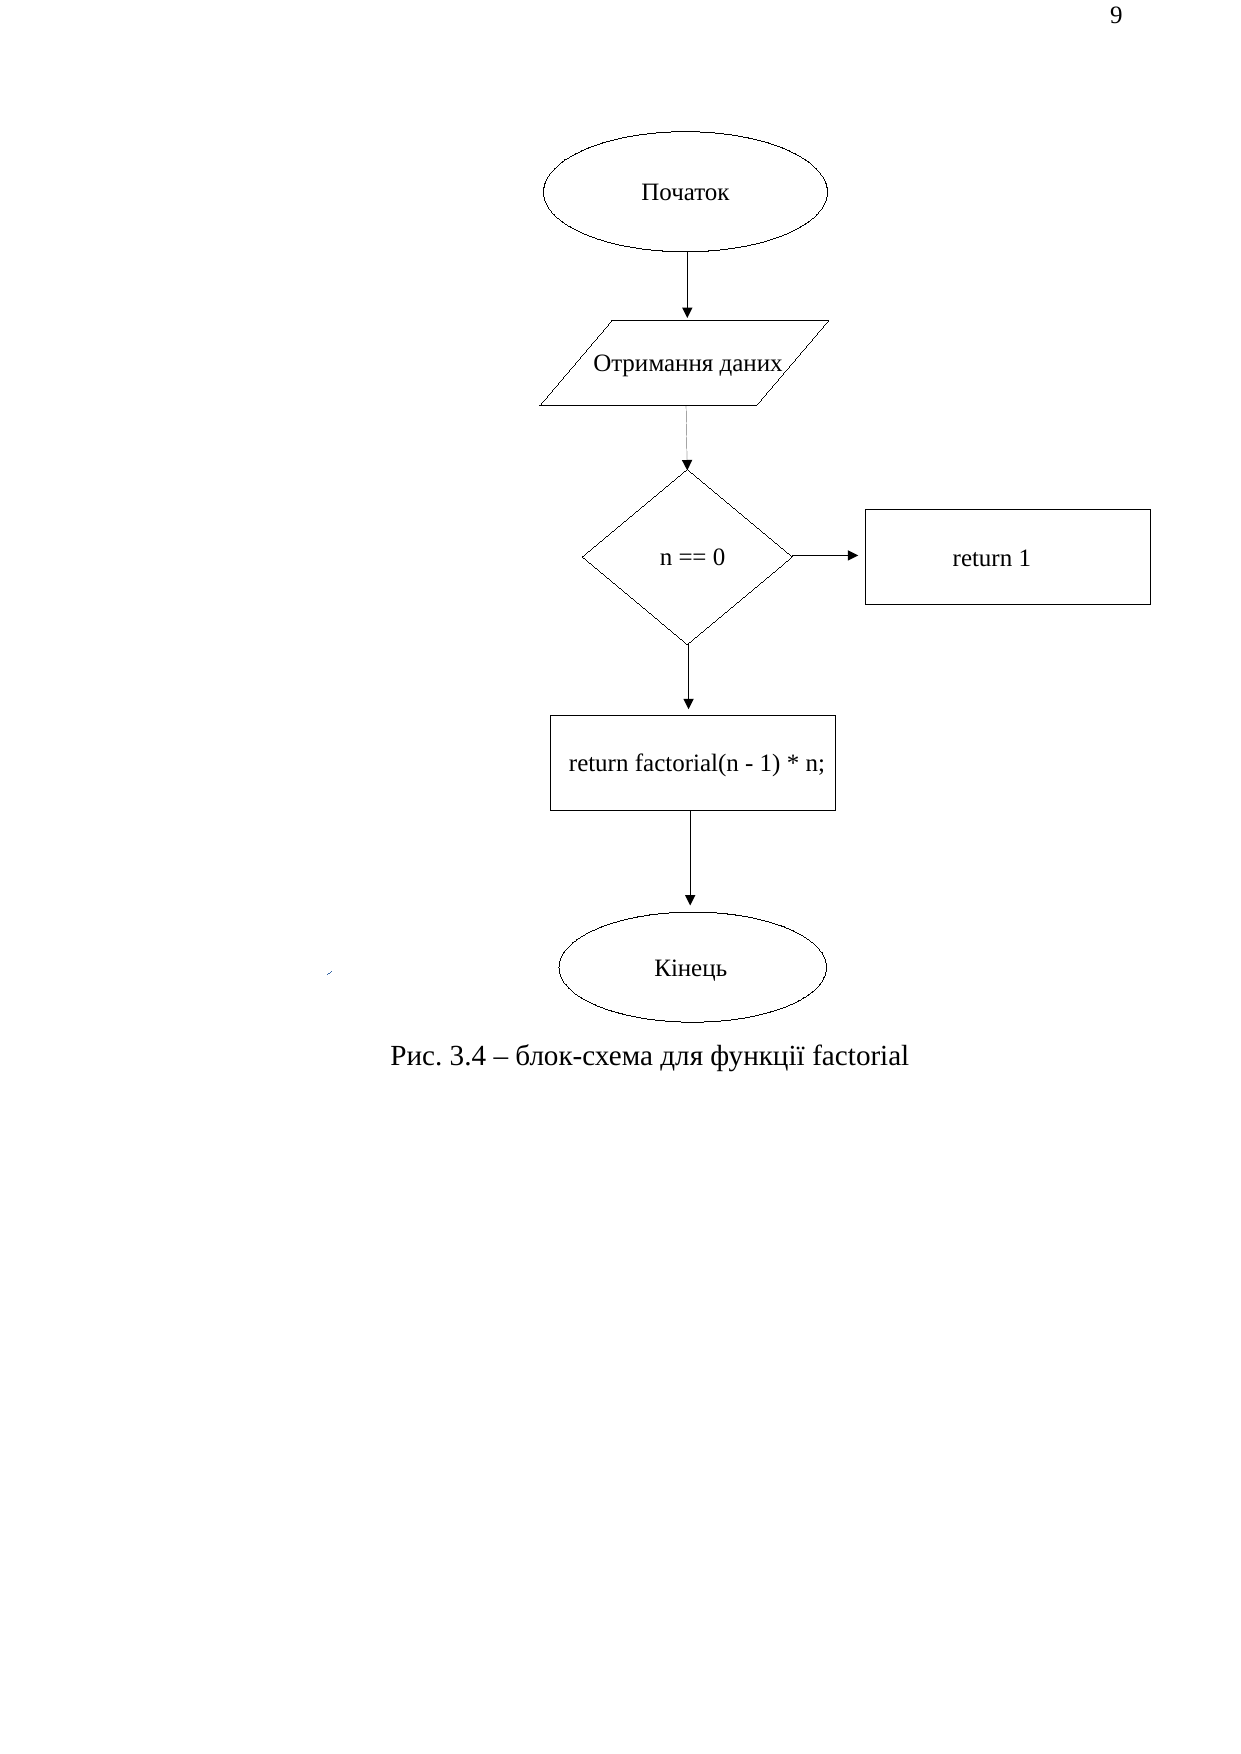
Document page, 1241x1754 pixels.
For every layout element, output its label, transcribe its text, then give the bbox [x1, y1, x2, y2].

text Рис. 3.4 – блок-схема для функції factorial [177, 1038, 1122, 1072]
